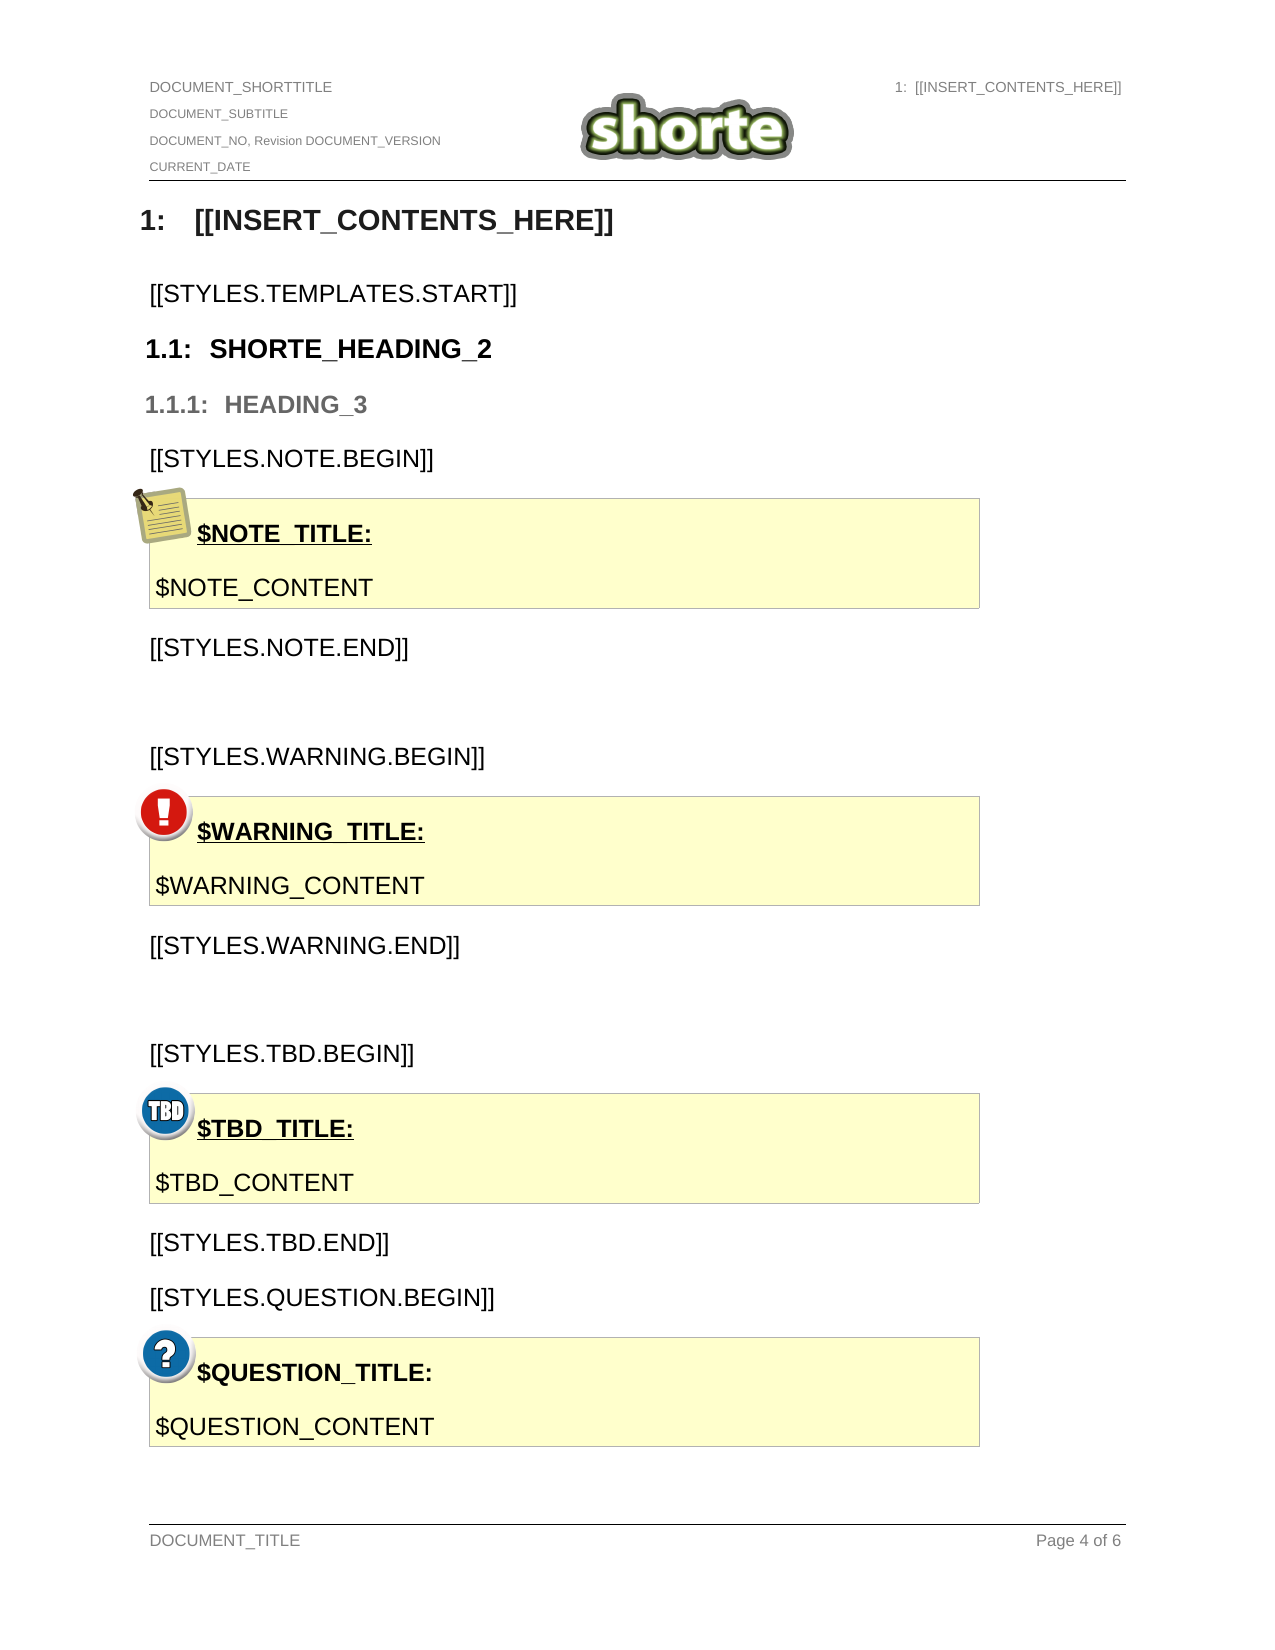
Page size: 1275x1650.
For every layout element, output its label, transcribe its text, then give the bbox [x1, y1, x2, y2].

text [[STYLES.WARNING.BEGIN]] [149, 742, 1126, 770]
picture [575, 91, 799, 167]
picture [131, 1077, 200, 1146]
text $TBD_TITLE: [200, 1114, 973, 1143]
text $QUESTION_CONTENT [155, 1412, 973, 1441]
picture [130, 779, 198, 847]
subtitle HEADING_3 [138, 390, 1126, 419]
text $NOTE_CONTENT [155, 573, 973, 602]
text $TBD_CONTENT [155, 1168, 973, 1197]
text [[STYLES.WARNING.END]] [149, 931, 1126, 960]
text [[STYLES.TBD.BEGIN]] [149, 1039, 1126, 1068]
text [[STYLES.TEMPLATES.START]] [149, 279, 1126, 308]
title $NOTE_TITLE: [155, 519, 973, 548]
text [[STYLES.TBD.END]] [149, 1228, 1126, 1257]
text [[STYLES.QUESTION.BEGIN]] [149, 1282, 1126, 1311]
picture [131, 484, 193, 546]
text $QUESTION_TITLE: [201, 1358, 973, 1386]
text $WARNING_CONTENT [155, 871, 973, 899]
picture [132, 1320, 201, 1389]
text [[STYLES.NOTE.BEGIN]] [149, 444, 1126, 473]
text [[STYLES.NOTE.END]] [149, 633, 1126, 662]
subtitle SHORTE_HEADING_2 [138, 333, 1126, 364]
subtitle [[INSERT_CONTENTS_HERE]] [132, 203, 1126, 237]
text $WARNING_TITLE: [198, 817, 973, 846]
